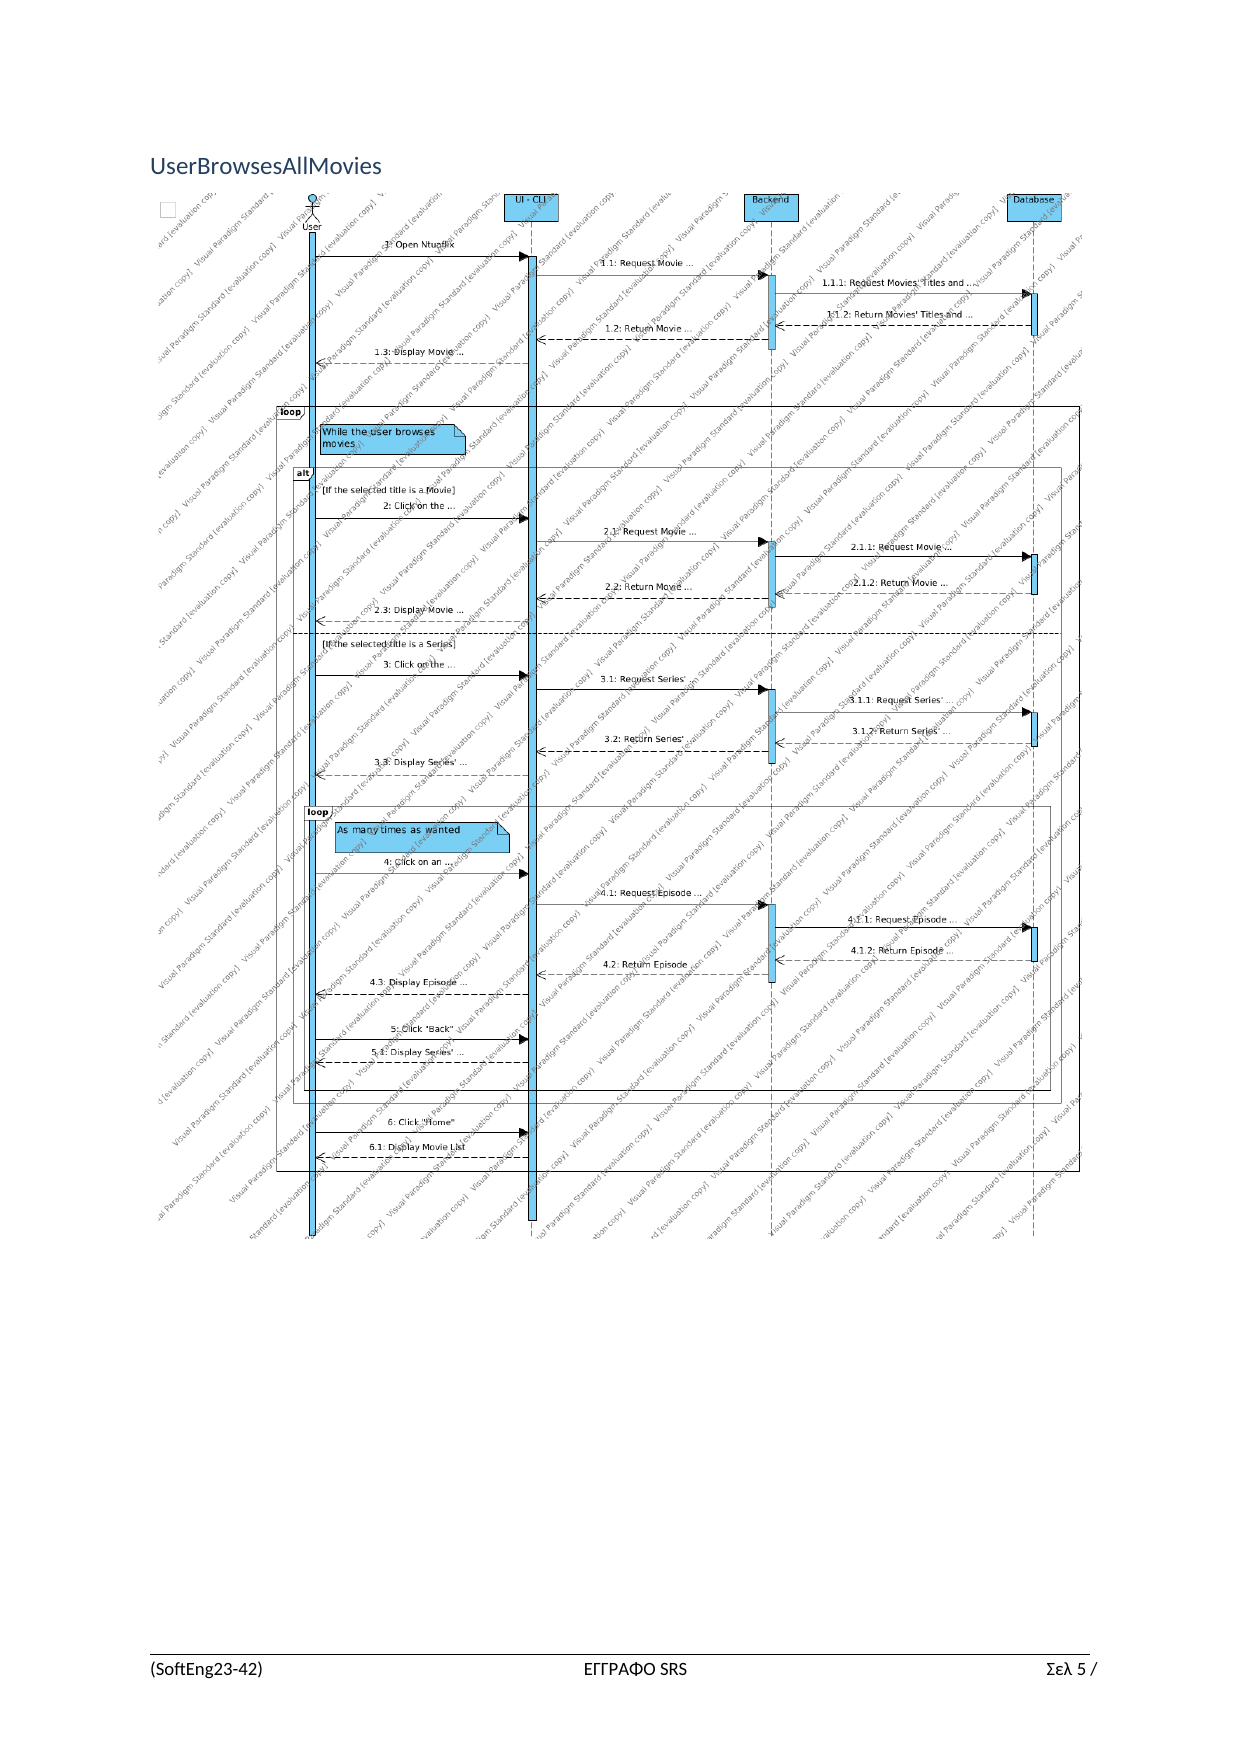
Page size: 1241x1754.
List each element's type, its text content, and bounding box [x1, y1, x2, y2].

subtitle UserBrowsesAllMovies [150, 150, 1090, 181]
picture [158, 193, 1082, 1240]
